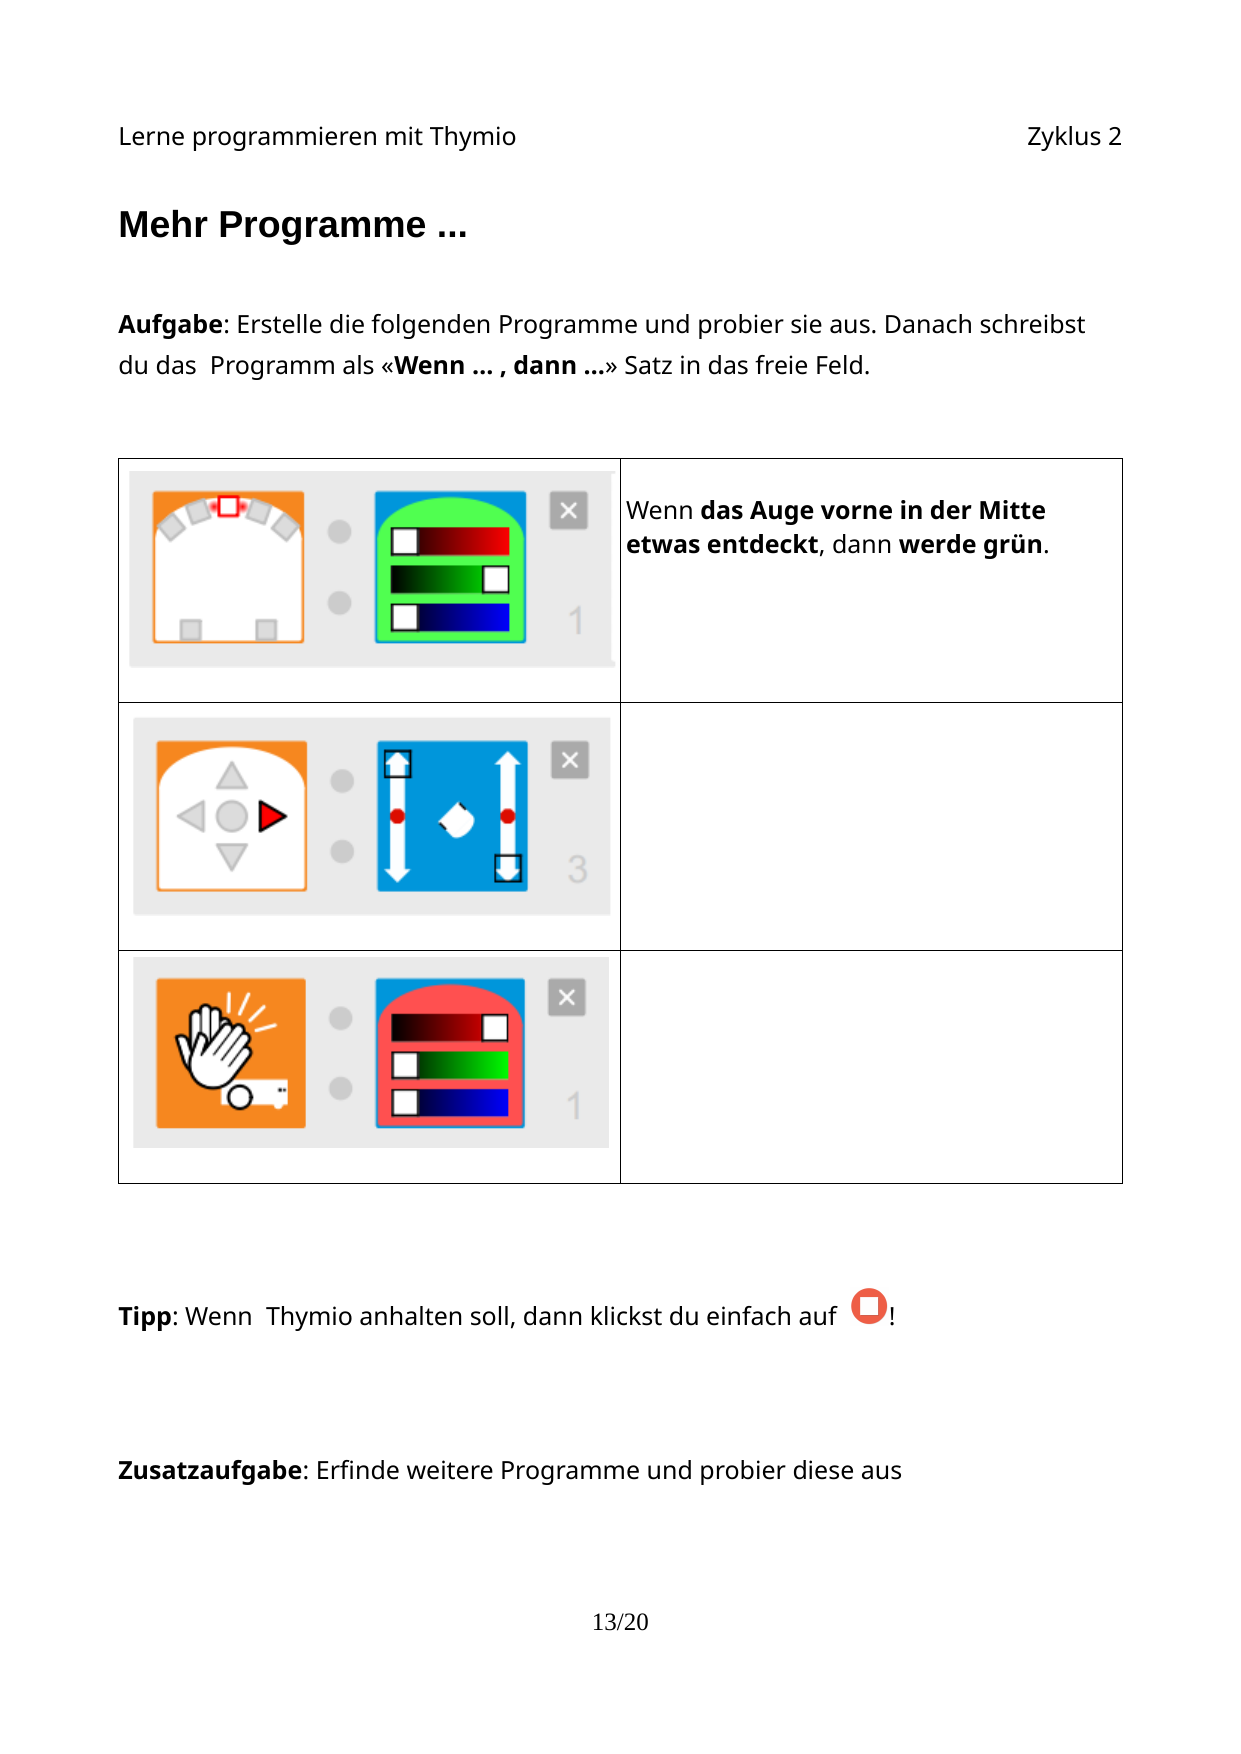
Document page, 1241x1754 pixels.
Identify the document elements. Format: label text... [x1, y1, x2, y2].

text Aufgabe: Erstelle die folgenden Programme und probier sie aus. Danach schreibst du das Programm als «Wenn … , dann …» Satz in das freie Feld. [118, 306, 1122, 381]
picture [128, 471, 616, 668]
picture [132, 715, 611, 916]
table_cell [119, 703, 620, 950]
table_cell [119, 951, 620, 1182]
picture [132, 957, 609, 1148]
subtitle Mehr Programme ... [118, 202, 1122, 245]
table_cell [621, 951, 1122, 1182]
text Tipp: Wenn Thymio anhalten soll, dann klickst du einfach auf ! [118, 1287, 1122, 1333]
text Zusatzaufgabe: Erfinde weitere Programme und probier diese aus [118, 1452, 1122, 1486]
table_cell [621, 703, 1122, 950]
table_header [119, 459, 620, 702]
table_header Wenn das Auge vorne in der Mitte etwas entdeckt, dann werde grün. [621, 459, 1122, 702]
picture [850, 1287, 889, 1326]
